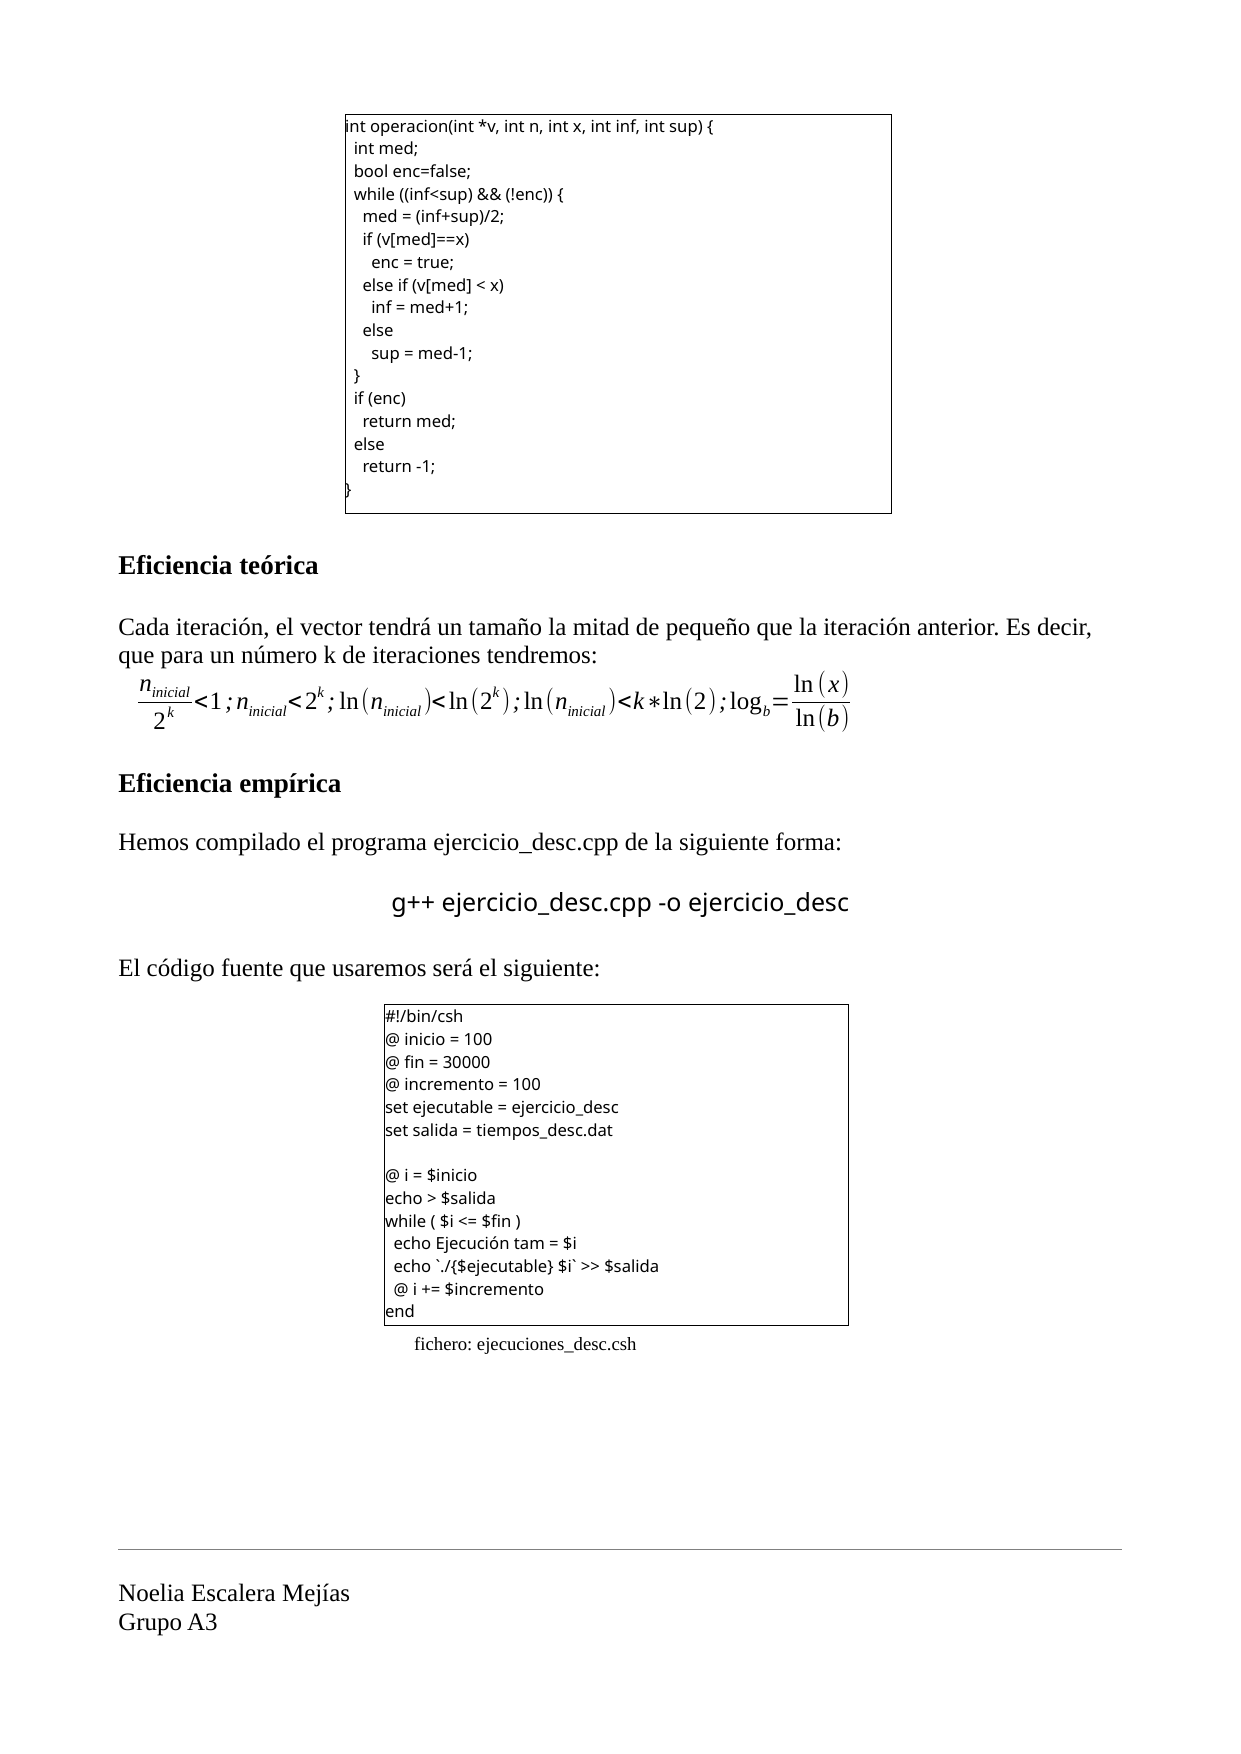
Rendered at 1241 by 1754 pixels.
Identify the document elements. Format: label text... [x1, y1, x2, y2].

text fichero: ejecuciones_desc.csh [118, 1327, 1122, 1356]
text Cada iteración, el vector tendrá un tamaño la mitad de pequeño que la iteración anterior. Es decir, que para un número k de iteraciones tendremos: [118, 612, 1122, 736]
text Eficiencia teórica [118, 549, 1122, 581]
text Hemos compilado el programa ejercicio_desc.cpp de la siguiente forma: [118, 827, 1122, 856]
text El código fuente que usaremos será el siguiente: [118, 953, 1122, 982]
text g++ ejercicio_desc.cpp -o ejercicio_desc [118, 885, 1122, 919]
text Eficiencia empírica [118, 768, 1122, 799]
